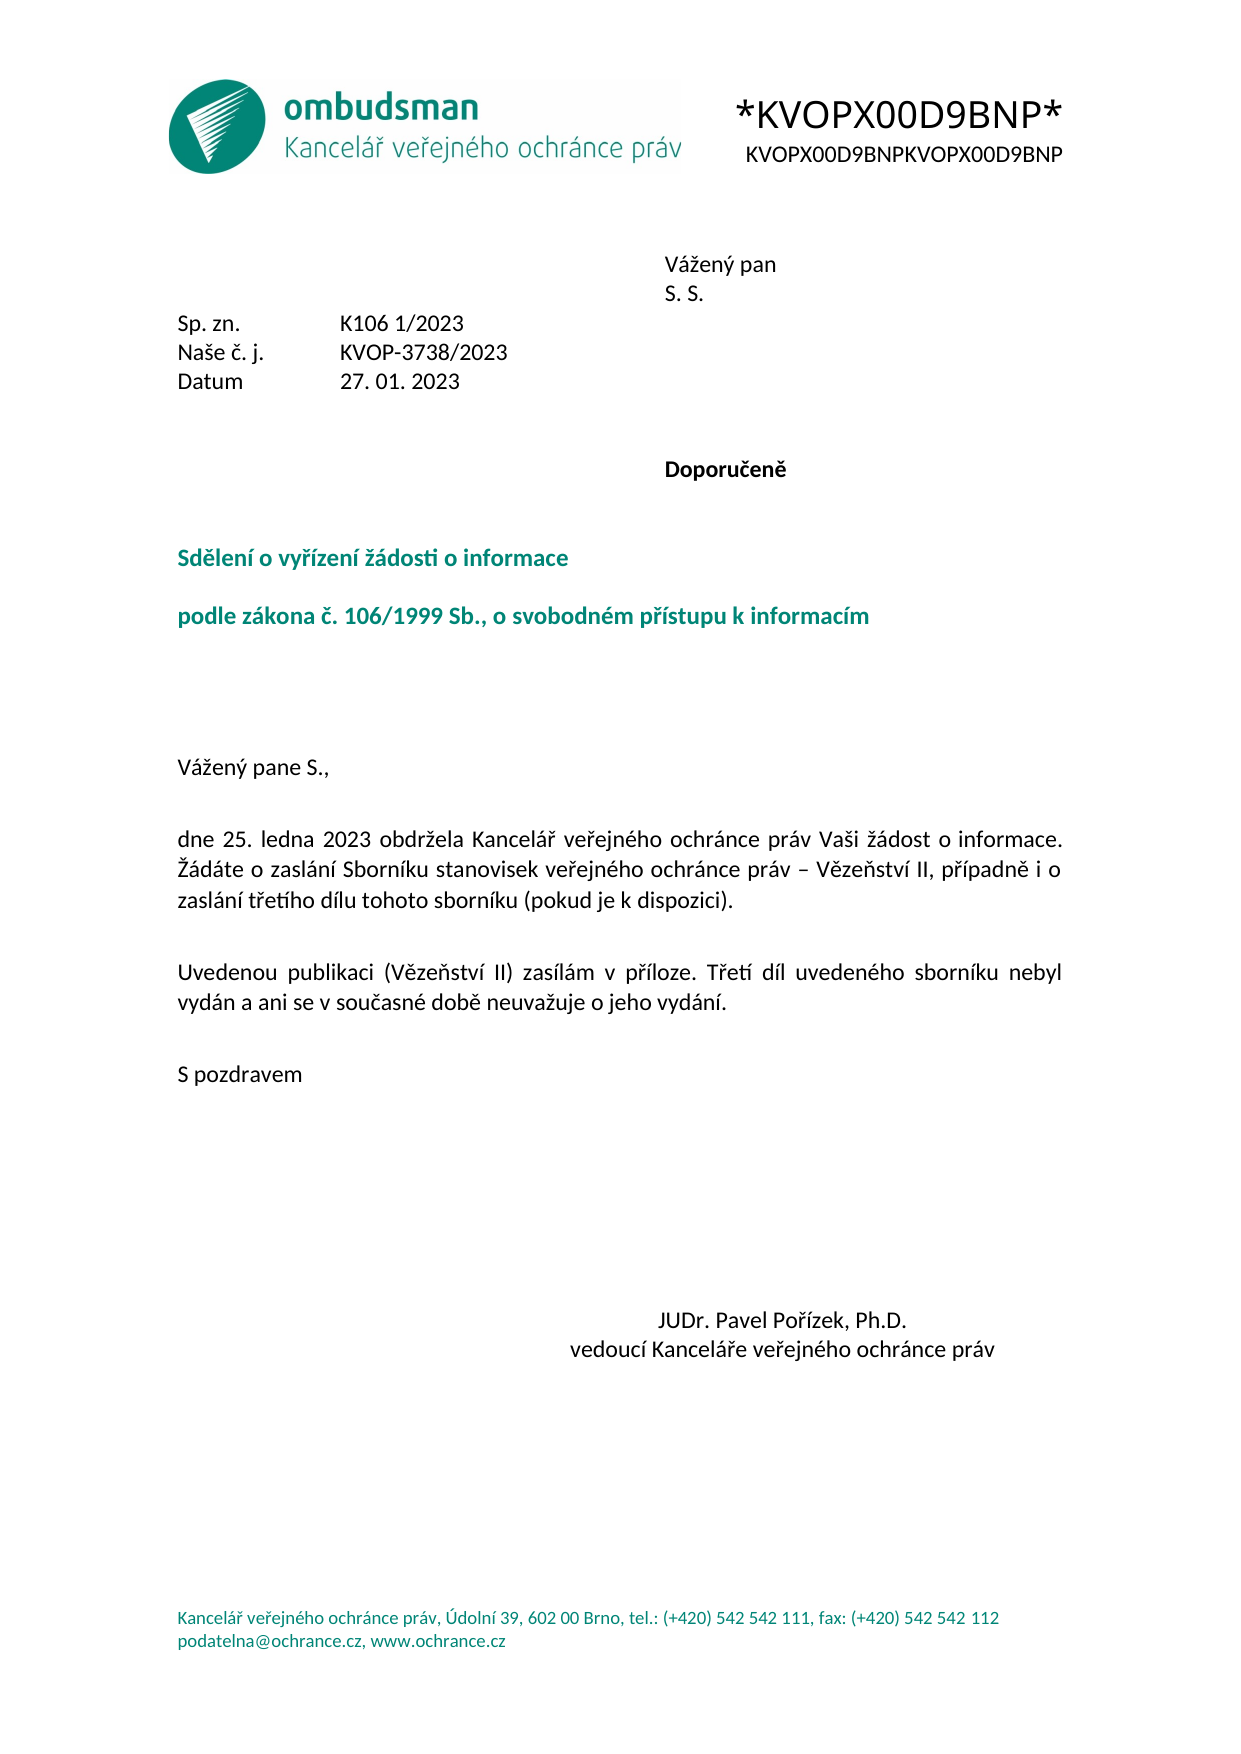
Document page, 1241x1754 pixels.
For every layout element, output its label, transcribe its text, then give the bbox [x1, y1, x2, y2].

text dne 25. ledna 2023 obdržela Kancelář veřejného ochránce práv Vaši žádost o informace. Žádáte o zaslání Sborníku stanovisek veřejného ochránce práv – Vězeňství II, případně i o zaslání třetího dílu tohoto sborníku (pokud je k dispozici). [177, 824, 1063, 914]
text JUDr. Pavel Pořízek, Ph.D. [502, 1305, 1063, 1334]
subtitle podle zákona č. 106/1999 Sb., o svobodném přístupu k informacím [177, 600, 1063, 631]
text Vážený pane S., [177, 752, 1063, 781]
subtitle Sdělení o vyřízení žádosti o informace [177, 542, 1063, 572]
table_header K106 1/2023 KVOP-3738/2023 27. 01. 2023 [340, 220, 664, 542]
text S pozdravem [177, 1059, 1063, 1089]
text Uvedenou publikaci (Vězeňství II) zasílám v příloze. Třetí díl uvedeného sborníku nebyl vydán a ani se v současné době neuvažuje o jeho vydání. [177, 957, 1063, 1017]
table_header Sp. zn. Naše č. j. Datum [177, 220, 340, 542]
table_header Vážený pan S. S. Doporučeně [665, 220, 1085, 542]
text vedoucí Kanceláře veřejného ochránce práv [502, 1334, 1063, 1363]
